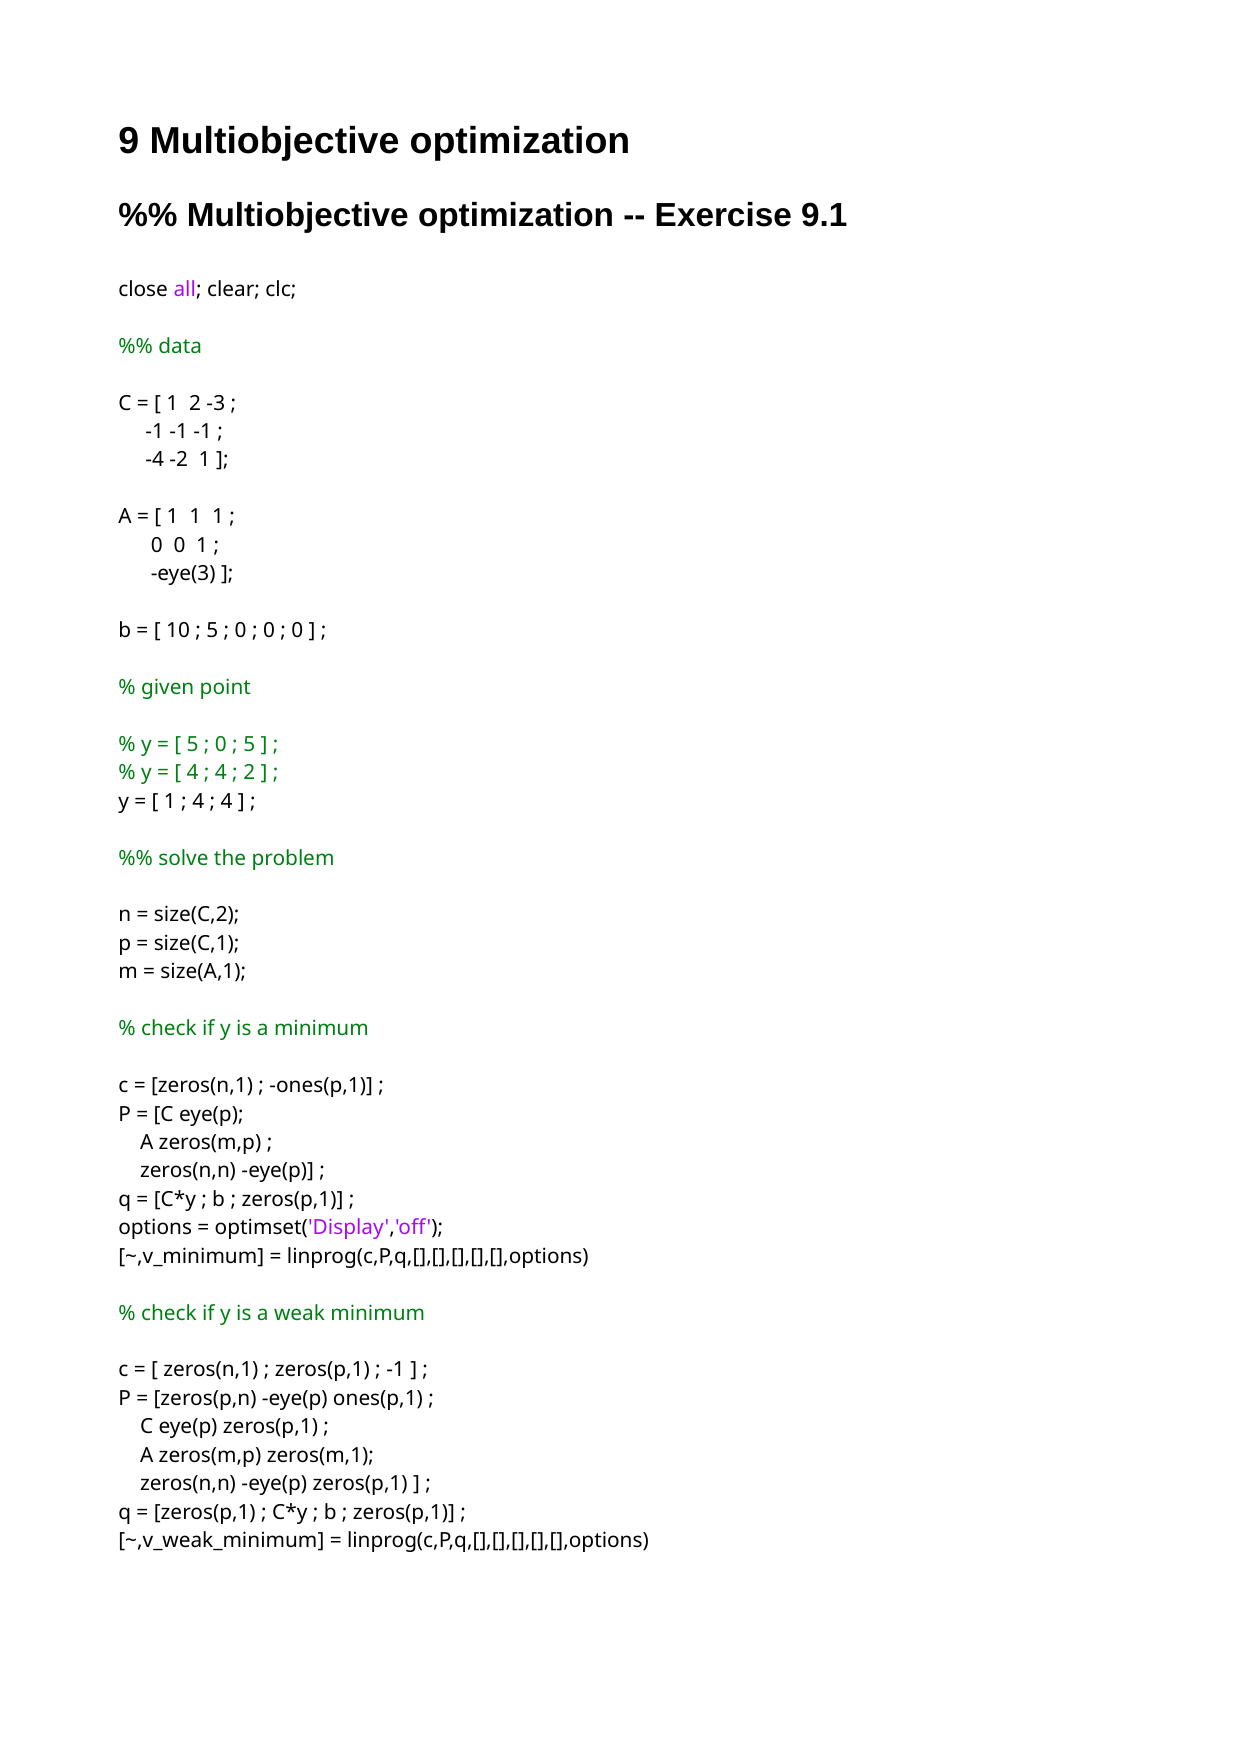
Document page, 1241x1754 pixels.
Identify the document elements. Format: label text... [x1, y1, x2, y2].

text c = [zeros(n,1) ; -ones(p,1)] ; [118, 1070, 1122, 1099]
text C eye(p) zeros(p,1) ; [118, 1411, 1122, 1440]
text %% solve the problem [118, 843, 1122, 871]
text [~,v_minimum] = linprog(c,P,q,[],[],[],[],[],options) [118, 1241, 1122, 1269]
text C = [ 1 2 -3 ; [118, 388, 1122, 416]
text zeros(n,n) -eye(p)] ; [118, 1156, 1122, 1184]
text c = [ zeros(n,1) ; zeros(p,1) ; -1 ] ; [118, 1354, 1122, 1383]
text q = [zeros(p,1) ; C*y ; b ; zeros(p,1)] ; [118, 1497, 1122, 1525]
text -eye(3) ]; [118, 558, 1122, 587]
text % given point [118, 672, 1122, 701]
text [~,v_weak_minimum] = linprog(c,P,q,[],[],[],[],[],options) [118, 1525, 1122, 1554]
text A zeros(m,p) ; [118, 1127, 1122, 1156]
subtitle 9 Multiobjective optimization [118, 118, 1122, 161]
text m = size(A,1); [118, 956, 1122, 985]
text A = [ 1 1 1 ; [118, 501, 1122, 530]
text A zeros(m,p) zeros(m,1); [118, 1440, 1122, 1468]
text P = [C eye(p); [118, 1099, 1122, 1127]
text p = size(C,1); [118, 928, 1122, 956]
text P = [zeros(p,n) -eye(p) ones(p,1) ; [118, 1383, 1122, 1411]
text % y = [ 5 ; 0 ; 5 ] ; [118, 729, 1122, 757]
text zeros(n,n) -eye(p) zeros(p,1) ] ; [118, 1468, 1122, 1497]
text -4 -2 1 ]; [118, 444, 1122, 473]
text b = [ 10 ; 5 ; 0 ; 0 ; 0 ] ; [118, 615, 1122, 644]
text -1 -1 -1 ; [118, 416, 1122, 444]
subtitle %% Multiobjective optimization -- Exercise 9.1 [118, 194, 1122, 233]
text % check if y is a weak minimum [118, 1298, 1122, 1326]
text %% data [118, 331, 1122, 359]
text options = optimset('Display','off'); [118, 1212, 1122, 1241]
text close all; clear; clc; [118, 274, 1122, 302]
text 0 0 1 ; [118, 530, 1122, 558]
text % y = [ 4 ; 4 ; 2 ] ; [118, 757, 1122, 786]
text y = [ 1 ; 4 ; 4 ] ; [118, 786, 1122, 814]
text % check if y is a minimum [118, 1013, 1122, 1042]
text n = size(C,2); [118, 899, 1122, 928]
text q = [C*y ; b ; zeros(p,1)] ; [118, 1184, 1122, 1212]
